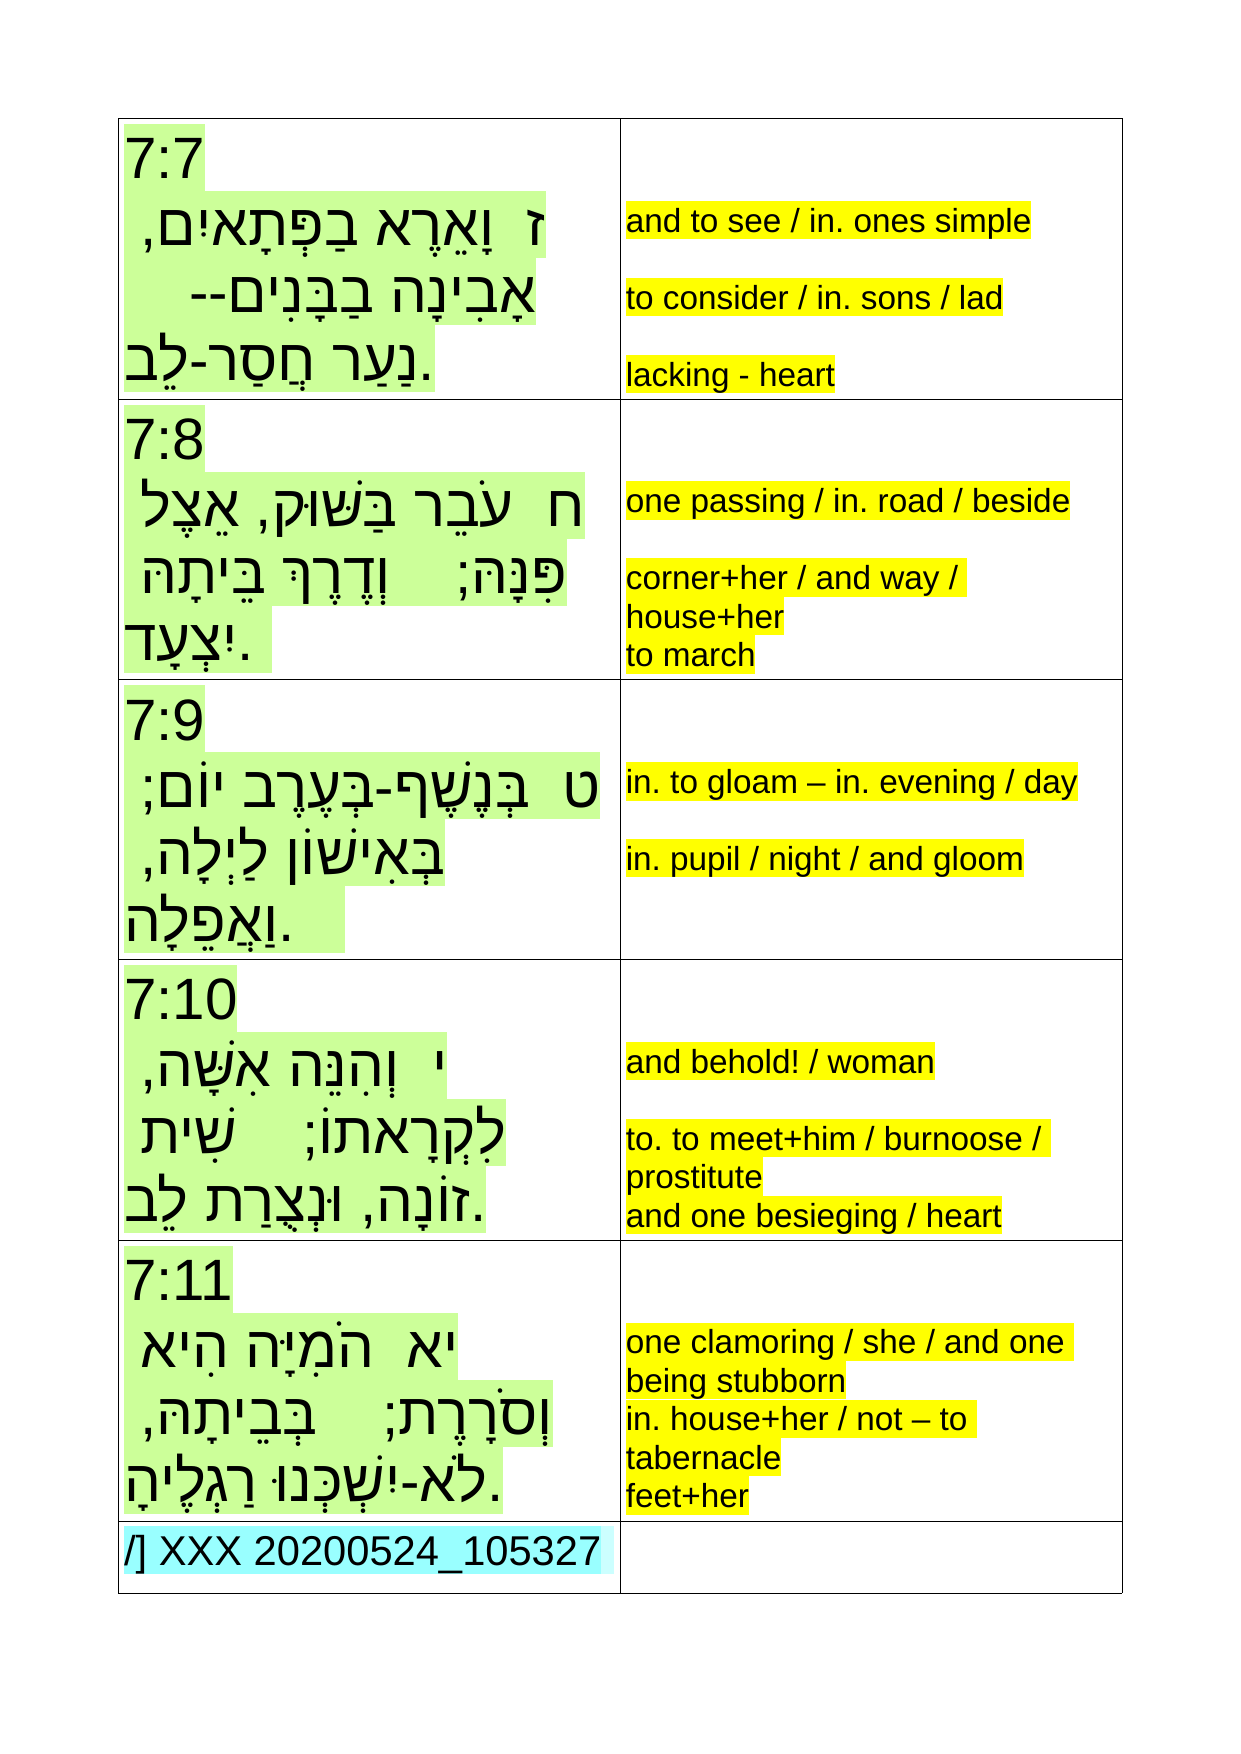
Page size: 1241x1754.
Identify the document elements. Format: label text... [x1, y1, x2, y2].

table_cell in. to gloam – in. evening / day in. pupil / night / and gloom [621, 680, 1122, 959]
table_cell 7:9 ט בְּנֶשֶׁף-בְּעֶרֶב יוֹם; בְּאִישׁוֹן לַיְלָה, וַאֲפֵלָה. [119, 680, 620, 959]
table_cell and behold! / woman to. to meet+him / burnoose / prostitute and one besieging / heart [621, 960, 1122, 1240]
table_cell one clamoring / she / and one being stubborn in. house+her / not – to tabernacle feet+her [621, 1241, 1122, 1521]
table_cell 7:8 ח עֹבֵר בַּשּׁוּק, אֵצֶל פִּנָּהּ; וְדֶרֶךְ בֵּיתָהּ יִצְעָד. [119, 400, 620, 679]
table_cell 7:7 ז וָאֵרֶא בַפְּתָאיִם, אָבִינָה בַבָּנִים-- נַעַר חֲסַר-לֵב. [119, 119, 620, 399]
table_cell 7:10 י וְהִנֵּה אִשָּׁה, לִקְרָאתוֹ; שִׁית זוֹנָה, וּנְצֻרַת לֵב. [119, 960, 620, 1240]
table_cell 7:11 יא הֹמִיָּה הִיא וְסֹרָרֶת; בְּבֵיתָהּ, לֹא-יִשְׁכְּנוּ רַגְלֶיהָ. [119, 1241, 620, 1521]
table_cell /] XXX 20200524_105327 [119, 1522, 620, 1592]
table_cell one passing / in. road / beside corner+her / and way / house+her to march [621, 400, 1122, 679]
table_cell and to see / in. ones simple to consider / in. sons / lad lacking - heart [621, 119, 1122, 399]
table_cell [621, 1522, 1122, 1592]
